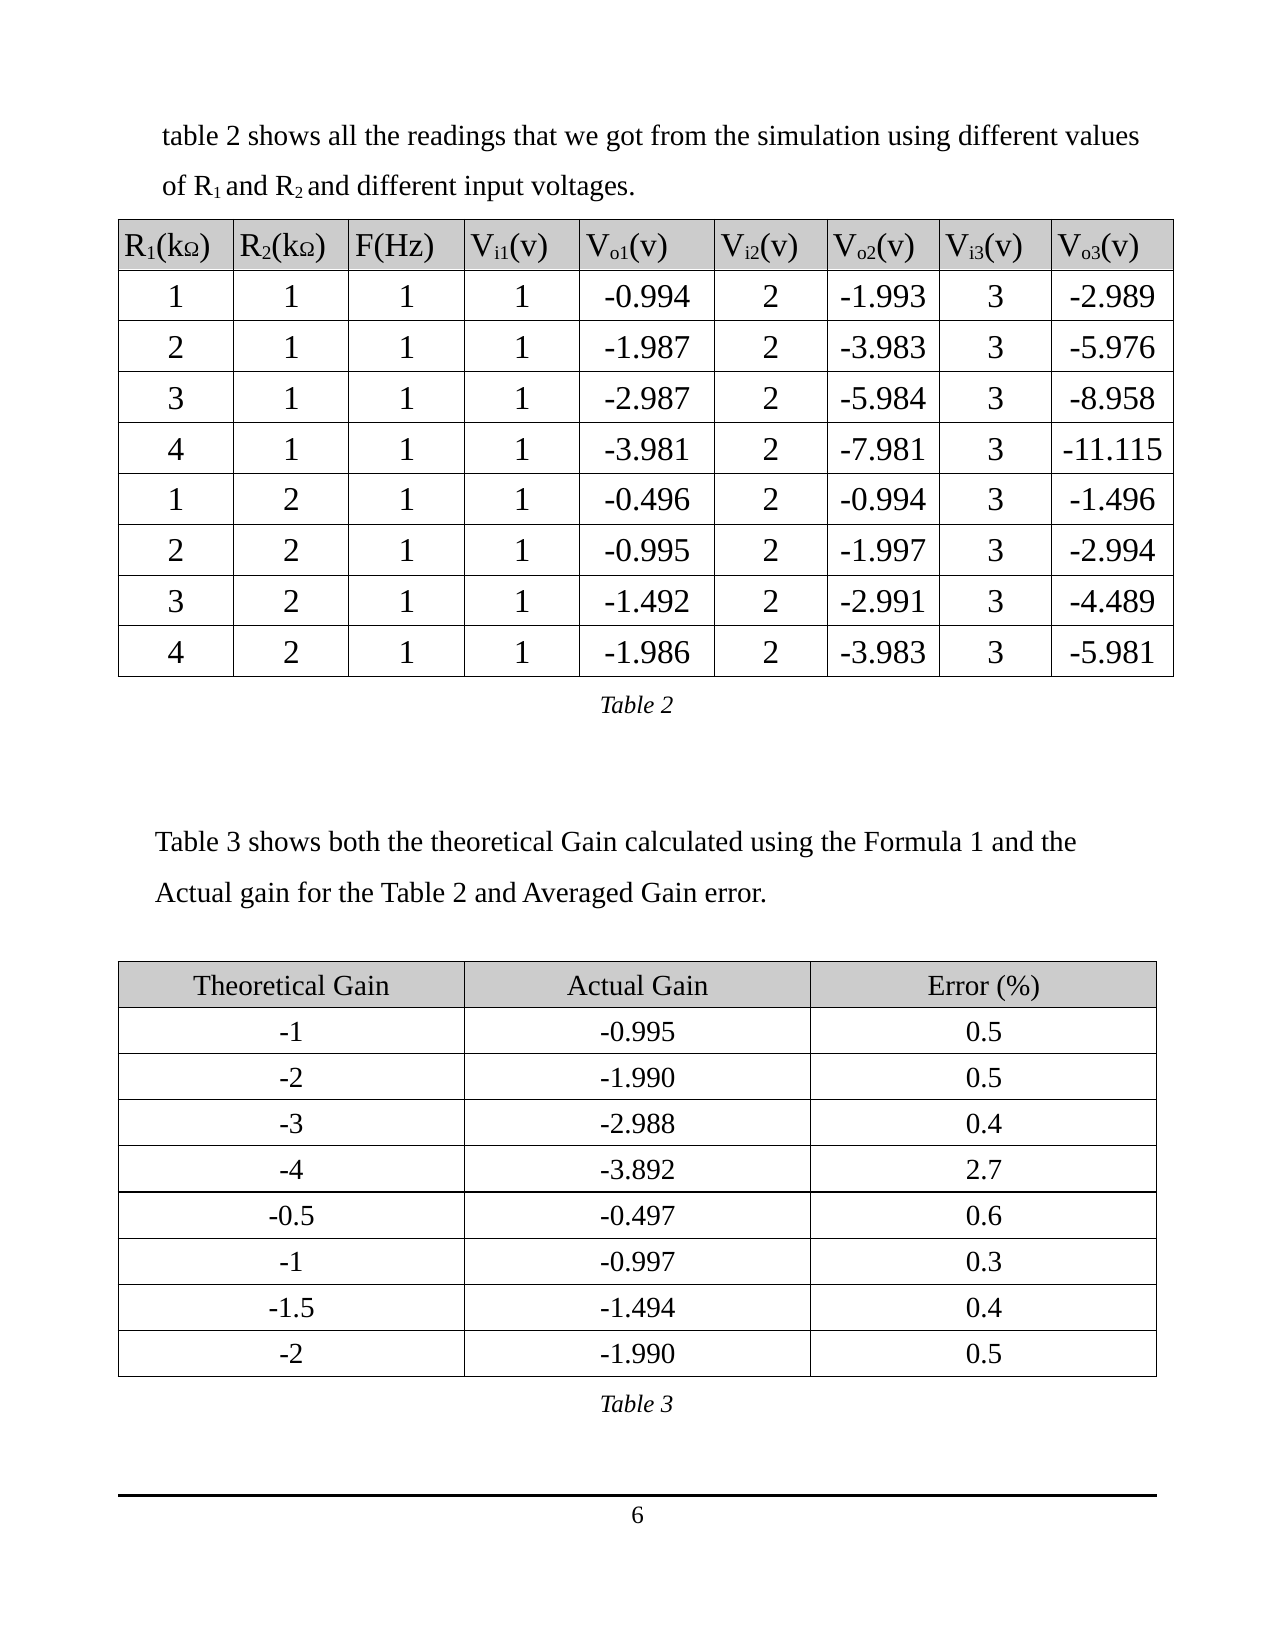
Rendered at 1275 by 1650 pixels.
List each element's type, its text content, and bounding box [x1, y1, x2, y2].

table_cell 2 [119, 525, 233, 574]
table_cell 3 [940, 576, 1051, 625]
table_cell -1.492 [580, 576, 714, 625]
table_cell -11.115 [1052, 423, 1173, 473]
table_cell 3 [119, 576, 233, 625]
table_cell 3 [940, 474, 1051, 524]
text Table 2 [118, 690, 1157, 718]
table_cell -1.993 [828, 271, 939, 320]
table_cell -5.981 [1052, 626, 1173, 676]
table_header Error (%) [811, 962, 1156, 1007]
table_cell 2 [234, 576, 348, 625]
table_cell 2 [715, 474, 827, 524]
table_cell -3.981 [580, 423, 714, 473]
table_cell 0.3 [811, 1239, 1156, 1283]
table_cell -1 [119, 1008, 464, 1053]
table_cell -3 [119, 1100, 464, 1145]
table_cell 1 [119, 271, 233, 320]
table_cell 1 [465, 626, 579, 676]
table_cell 1 [234, 372, 348, 422]
table_cell 1 [234, 423, 348, 473]
table_cell 1 [465, 474, 579, 524]
table_cell -1.990 [465, 1054, 810, 1099]
table_cell -3.892 [465, 1146, 810, 1191]
table_cell -7.981 [828, 423, 939, 473]
text Table 3 [118, 1389, 1157, 1418]
table_header R1(kΩ) [119, 220, 233, 269]
table_cell 1 [349, 372, 464, 422]
table_cell -5.976 [1052, 321, 1173, 371]
table_cell 0.5 [811, 1331, 1156, 1376]
table_cell 3 [940, 271, 1051, 320]
table_header Vi1(v) [465, 220, 579, 269]
table_cell 3 [119, 372, 233, 422]
table_cell 3 [940, 423, 1051, 473]
table_cell -0.994 [580, 271, 714, 320]
table_cell 2 [715, 525, 827, 574]
table_cell 1 [349, 321, 464, 371]
table_cell 1 [349, 423, 464, 473]
table_cell 0.5 [811, 1008, 1156, 1053]
table_header R2(kΩ) [234, 220, 348, 269]
table_cell 2 [715, 271, 827, 320]
table_cell 4 [119, 626, 233, 676]
table_cell -5.984 [828, 372, 939, 422]
table_cell -0.994 [828, 474, 939, 524]
table_cell 1 [465, 525, 579, 574]
table_cell 2 [234, 626, 348, 676]
table_cell -2 [119, 1331, 464, 1376]
table_header Vo1(v) [580, 220, 714, 269]
table_cell -0.995 [465, 1008, 810, 1053]
table_cell -1.494 [465, 1285, 810, 1329]
table_cell 0.6 [811, 1193, 1156, 1237]
table_cell -0.997 [465, 1239, 810, 1283]
table_cell 2 [119, 321, 233, 371]
table_cell 1 [465, 576, 579, 625]
table_cell 1 [465, 271, 579, 320]
table_cell -1.990 [465, 1331, 810, 1376]
table_cell 1 [349, 525, 464, 574]
table_cell -0.497 [465, 1193, 810, 1237]
table_cell 1 [349, 271, 464, 320]
table_cell 1 [349, 474, 464, 524]
table_cell -2.991 [828, 576, 939, 625]
table_cell -8.958 [1052, 372, 1173, 422]
table_header Vo3(v) [1052, 220, 1173, 269]
table_header F(Hz) [349, 220, 464, 269]
table_header Vo2(v) [828, 220, 939, 269]
table_cell -0.995 [580, 525, 714, 574]
table_cell 2 [234, 525, 348, 574]
table_cell -0.5 [119, 1193, 464, 1237]
table_header Vi3(v) [940, 220, 1051, 269]
table_cell -0.496 [580, 474, 714, 524]
table_cell -2.989 [1052, 271, 1173, 320]
table_cell 1 [119, 474, 233, 524]
table_cell 2 [715, 576, 827, 625]
table_cell 1 [234, 321, 348, 371]
table_cell -3.983 [828, 321, 939, 371]
table_cell 0.4 [811, 1285, 1156, 1329]
table_cell -2 [119, 1054, 464, 1099]
table_cell 2 [715, 372, 827, 422]
table_cell 2 [715, 626, 827, 676]
table_cell -1.997 [828, 525, 939, 574]
table_header Vi2(v) [715, 220, 827, 269]
table_cell 1 [465, 321, 579, 371]
table_header Theoretical Gain [119, 962, 464, 1007]
table_cell -3.983 [828, 626, 939, 676]
table_cell -1.987 [580, 321, 714, 371]
table_cell 1 [465, 423, 579, 473]
table_header Actual Gain [465, 962, 810, 1007]
table_cell 1 [234, 271, 348, 320]
table_cell -1.5 [119, 1285, 464, 1329]
table_cell 2 [234, 474, 348, 524]
table_cell -2.994 [1052, 525, 1173, 574]
table_cell -4 [119, 1146, 464, 1191]
table_cell 1 [349, 626, 464, 676]
table_cell 3 [940, 321, 1051, 371]
table_cell -1.496 [1052, 474, 1173, 524]
table_cell -2.987 [580, 372, 714, 422]
table_cell 0.4 [811, 1100, 1156, 1145]
text table 2 shows all the readings that we got from the simulation using different values of R1 and R2 and different input voltages. [162, 118, 1157, 202]
table_cell -1.986 [580, 626, 714, 676]
text Table 3 shows both the theoretical Gain calculated using the Formula 1 and the Actual gain for the Table 2 and Averaged Gain error. [81, 824, 1157, 908]
table_cell 1 [465, 372, 579, 422]
table_cell 0.5 [811, 1054, 1156, 1099]
table_cell -2.988 [465, 1100, 810, 1145]
table_cell 3 [940, 372, 1051, 422]
table_cell 4 [119, 423, 233, 473]
table_cell 3 [940, 626, 1051, 676]
table_cell -1 [119, 1239, 464, 1283]
table_cell 2 [715, 423, 827, 473]
table_cell 2 [715, 321, 827, 371]
table_cell 2.7 [811, 1146, 1156, 1191]
table_cell 1 [349, 576, 464, 625]
table_cell 3 [940, 525, 1051, 574]
table_cell -4.489 [1052, 576, 1173, 625]
